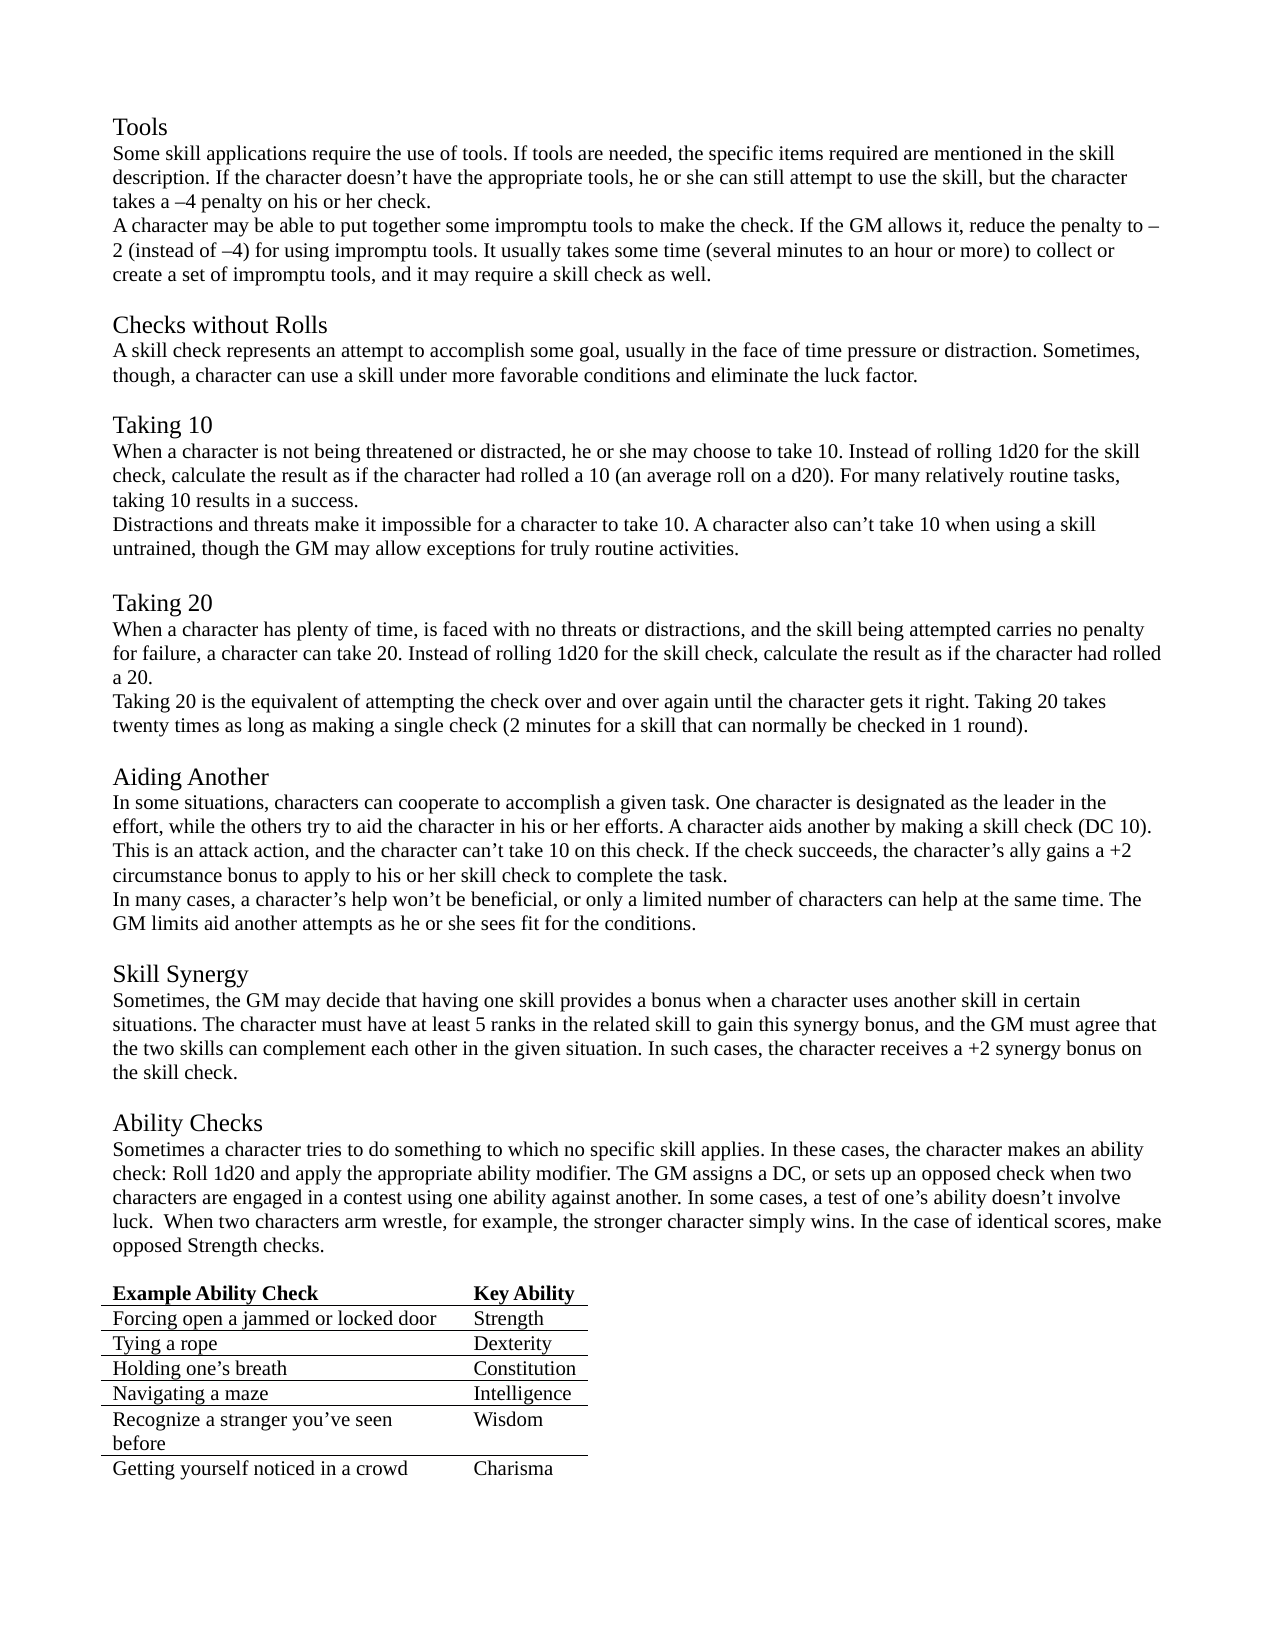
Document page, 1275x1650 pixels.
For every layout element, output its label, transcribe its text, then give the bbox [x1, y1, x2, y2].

table_cell Holding one’s breath [101, 1356, 462, 1380]
table_header Example Ability Check [101, 1281, 462, 1305]
text Sometimes a character tries to do something to which no specific skill applies. In these cases, the character makes an ability check: Roll 1d20 and apply the appropriate ability modifier. The GM assigns a DC, or sets up an opposed check when two characters are engaged in a contest using one ability against another. In some cases, a test of one’s ability doesn’t involve luck. When two characters arm wrestle, for example, the stronger character simply wins. In the case of identical scores, make opposed Strength checks. [112, 1137, 1162, 1257]
subtitle Aiding Another [112, 762, 1162, 790]
table_cell Recognize a stranger you’ve seen before [101, 1406, 462, 1454]
text Sometimes, the GM may decide that having one skill provides a bonus when a character uses another skill in certain situations. The character must have at least 5 ranks in the related skill to gain this synergy bonus, and the GM must agree that the two skills can complement each other in the given situation. In such cases, the character receives a +2 synergy bonus on the skill check. [112, 987, 1162, 1084]
table_cell Forcing open a jammed or locked door [101, 1306, 462, 1330]
table_cell Constitution [462, 1356, 588, 1380]
table_cell Intelligence [462, 1381, 588, 1405]
text A skill check represents an attempt to accomplish some goal, usually in the face of time pressure or distraction. Sometimes, though, a character can use a skill under more favorable conditions and eliminate the luck factor. [112, 338, 1162, 387]
text When a character is not being threatened or distracted, he or she may choose to take 10. Instead of rolling 1d20 for the skill check, calculate the result as if the character had rolled a 10 (an average roll on a d20). For many relatively routine tasks, taking 10 results in a success. [112, 439, 1162, 512]
text A character may be able to put together some impromptu tools to make the check. If the GM allows it, reduce the penalty to –2 (instead of –4) for using impromptu tools. It usually takes some time (several minutes to an hour or more) to collect or create a set of impromptu tools, and it may require a skill check as well. [112, 213, 1162, 286]
subtitle Checks without Rolls [112, 310, 1162, 338]
text Ability Checks [112, 1108, 1162, 1137]
table_cell Getting yourself noticed in a crowd [101, 1456, 462, 1480]
subtitle Taking 10 [112, 411, 1162, 439]
table_header Key Ability [462, 1281, 588, 1305]
text Distractions and threats make it impossible for a character to take 10. A character also can’t take 10 when using a skill untrained, though the GM may allow exceptions for truly routine activities. [112, 512, 1162, 560]
table_cell Charisma [462, 1456, 588, 1480]
text Some skill applications require the use of tools. If tools are needed, the specific items required are mentioned in the skill description. If the character doesn’t have the appropriate tools, he or she can still attempt to use the skill, but the character takes a –4 penalty on his or her check. [112, 141, 1162, 213]
text When a character has plenty of time, is faced with no threats or distractions, and the skill being attempted carries no penalty for failure, a character can take 20. Instead of rolling 1d20 for the skill check, calculate the result as if the character had rolled a 20. [112, 617, 1162, 689]
text In many cases, a character’s help won’t be beneficial, or only a lim­ited number of characters can help at the same time. The GM limits aid another attempts as he or she sees fit for the conditions. [112, 887, 1162, 935]
table_cell Navigating a maze [101, 1381, 462, 1405]
table_cell Wisdom [462, 1406, 588, 1454]
subtitle Skill Synergy [112, 959, 1162, 987]
text In some situations, characters can cooperate to accomplish a given task. One character is designated as the leader in the effort, while the others try to aid the character in his or her efforts. A character aids another by making a skill check (DC 10). This is an attack action, and the character can’t take 10 on this check. If the check succeeds, the character’s ally gains a +2 circumstance bonus to apply to his or her skill check to complete the task. [112, 790, 1162, 887]
table_cell Tying a rope [101, 1331, 462, 1355]
table_cell Dexterity [462, 1331, 588, 1355]
text Taking 20 [112, 588, 1162, 617]
table_cell Strength [462, 1306, 588, 1330]
text Taking 20 is the equivalent of attempting the check over and over again until the character gets it right. Taking 20 takes twenty times as long as making a single check (2 minutes for a skill that can normally be checked in 1 round). [112, 689, 1162, 737]
subtitle Tools [112, 112, 1162, 141]
